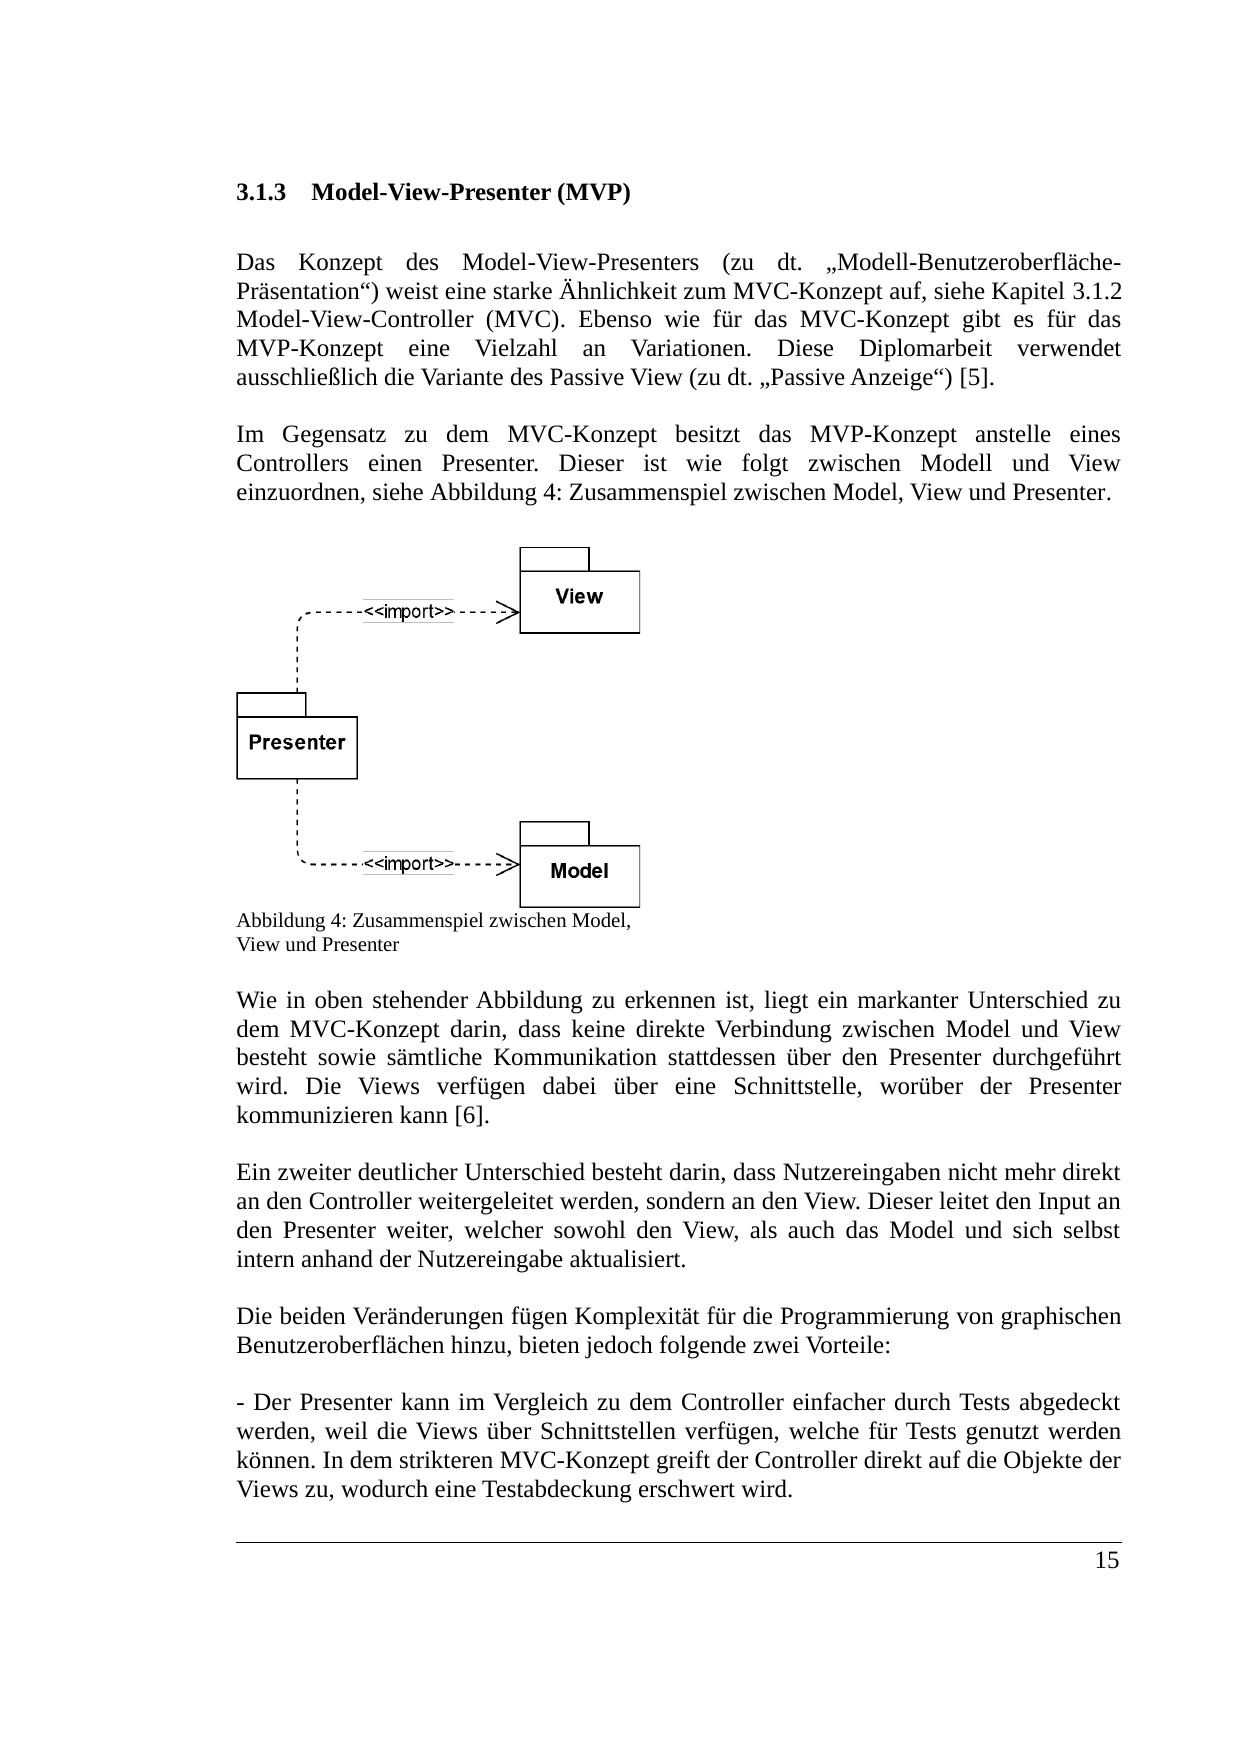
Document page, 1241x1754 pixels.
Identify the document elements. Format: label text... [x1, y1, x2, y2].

text Abbildung 4: Zusammenspiel zwischen Model, View und Presenter [236, 908, 640, 956]
text Die beiden Veränderungen fügen Komplexität für die Programmierung von graphischen Benutzeroberflächen hinzu, bieten jedoch folgende zwei Vorteile: [236, 1301, 1122, 1359]
text Wie in oben stehender Abbildung zu erkennen ist, liegt ein markanter Unterschied zu dem MVC-Konzept darin, dass keine direkte Verbindung zwischen Model und View besteht sowie sämtliche Kommunikation stattdessen über den Presenter durchgeführt wird. Die Views verfügen dabei über eine Schnittstelle, worüber der Presenter kommunizieren kann [6]. [236, 985, 1122, 1129]
text - Der Presenter kann im Vergleich zu dem Controller einfacher durch Tests abgedeckt werden, weil die Views über Schnittstellen verfügen, welche für Tests genutzt werden können. In dem strikteren MVC-Konzept greift der Controller direkt auf die Objekte der Views zu, wodurch eine Testabdeckung erschwert wird. [236, 1387, 1122, 1502]
subtitle Model-View-Presenter (MVP) [236, 177, 1122, 206]
text Das Konzept des Model-View-Presenters (zu dt. „Modell-Benutzeroberfläche-Präsentation“) weist eine starke Ähnlichkeit zum MVC-Konzept auf, siehe Kapitel 3.1.2 Model-View-Controller (MVC). Ebenso wie für das MVC-Konzept gibt es für das MVP-Konzept eine Vielzahl an Variationen. Diese Diplomarbeit verwendet ausschließlich die Variante des Passive View (zu dt. „Passive Anzeige“) [5]. [236, 247, 1122, 391]
picture [236, 547, 641, 908]
text Im Gegensatz zu dem MVC-Konzept besitzt das MVP-Konzept anstelle eines Controllers einen Presenter. Dieser ist wie folgt zwischen Modell und View einzuordnen, siehe Abbildung 4: Zusammenspiel zwischen Model, View und Presenter. [236, 419, 1122, 506]
text Ein zweiter deutlicher Unterschied besteht darin, dass Nutzereingaben nicht mehr direkt an den Controller weitergeleitet werden, sondern an den View. Dieser leitet den Input an den Presenter weiter, welcher sowohl den View, als auch das Model und sich selbst intern anhand der Nutzereingabe aktualisiert. [236, 1157, 1122, 1272]
